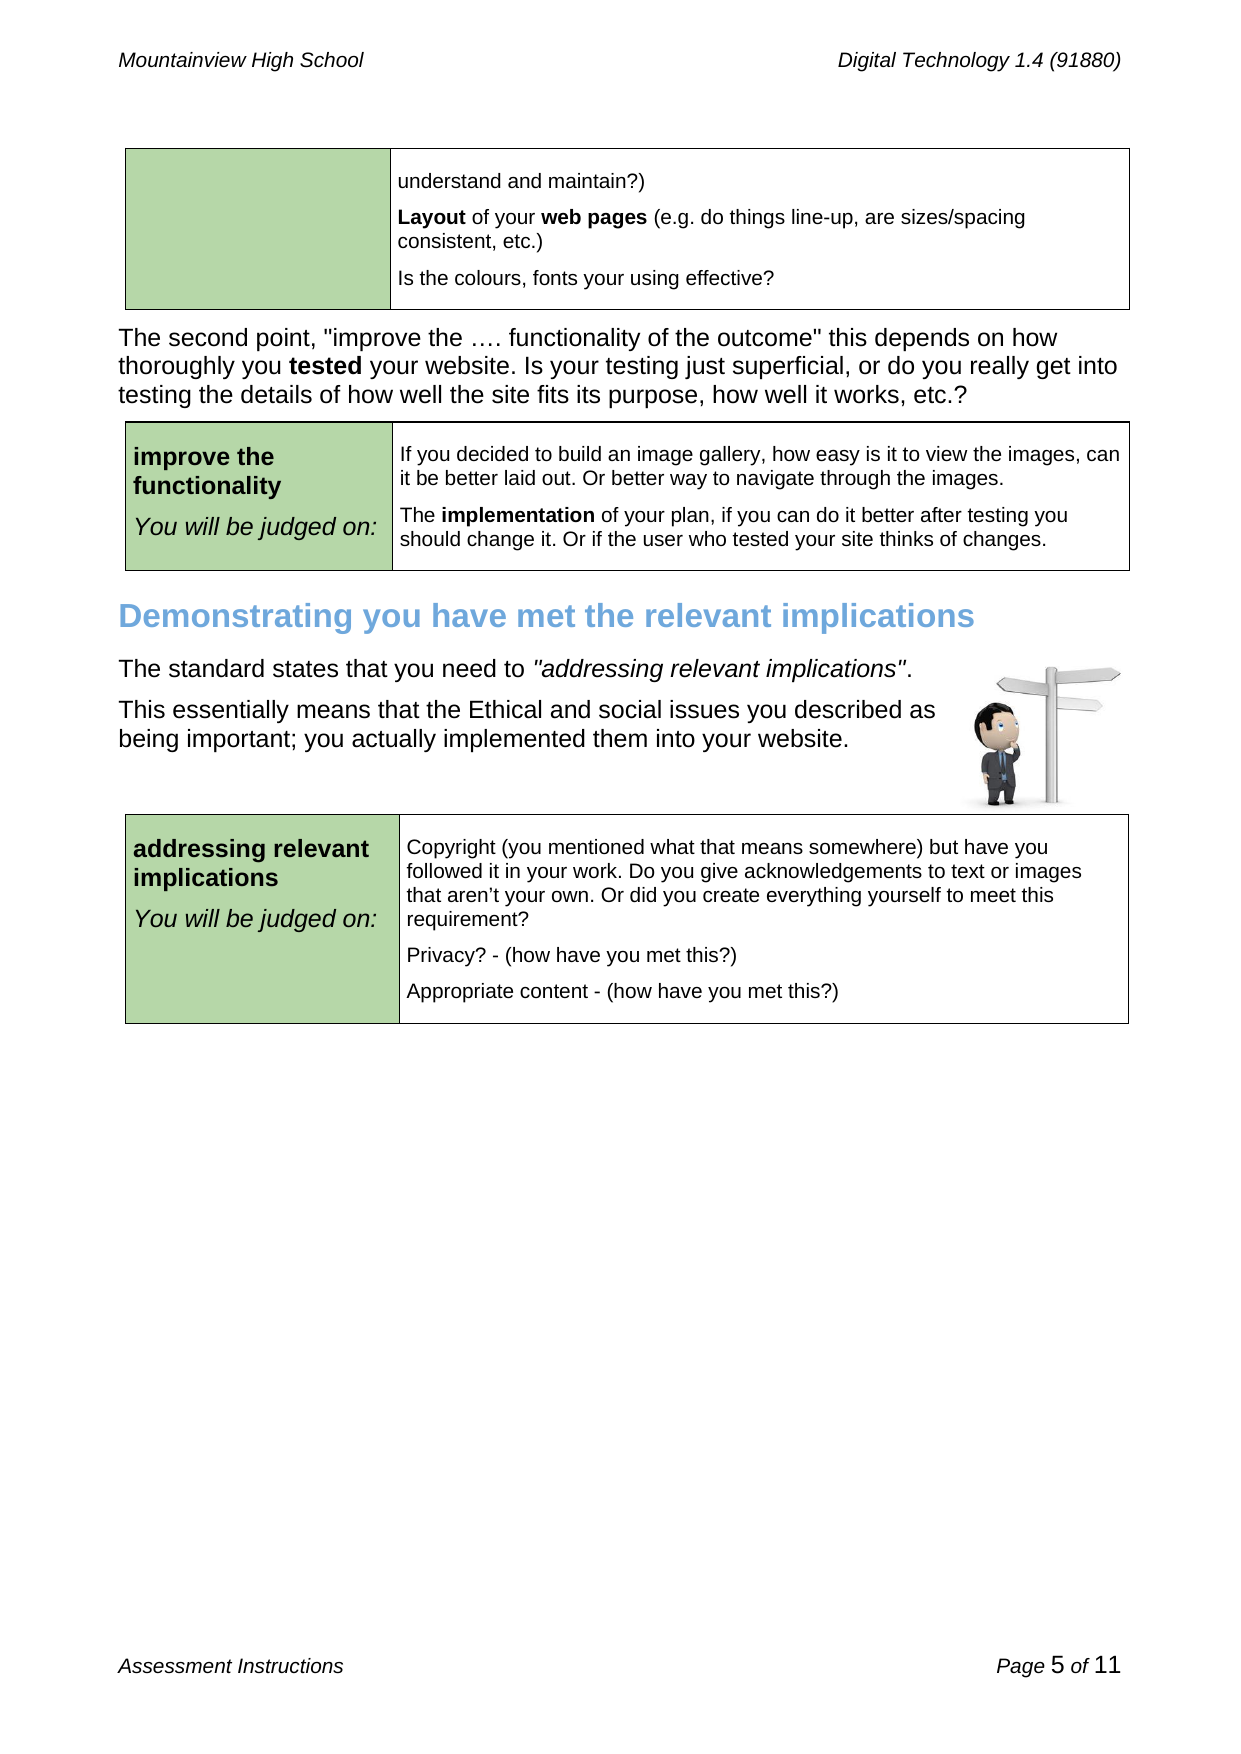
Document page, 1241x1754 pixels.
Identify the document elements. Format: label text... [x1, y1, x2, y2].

subtitle Demonstrating you have met the relevant implications [118, 596, 1122, 635]
text The standard states that you need to "addressing relevant implications". [118, 653, 1122, 682]
table_header Copyright (you mentioned what that means somewhere) but have you followed it in your work. Do you give acknowledgements to text or images that aren’t your own. Or did you create everything yourself to meet this requirement? Privacy? - (how have you met this?) Appropriate content - (how have you met this?) [400, 815, 1128, 1023]
picture [960, 666, 1123, 814]
table_header If you decided to build an image gallery, how easy is it to view the images, can it be better laid out. Or better way to navigate through the images. The implementation of your plan, if you can do it better after testing you should change it. Or if the user who tested your site thinks of changes. [393, 423, 1129, 570]
text The second point, "improve the …. functionality of the outcome" this depends on how thoroughly you tested your website. Is your testing just superficial, or do you really get into testing the details of how well the site fits its purpose, how well it works, etc.? [118, 323, 1122, 409]
table_header [126, 149, 390, 309]
table_header improve the functionality You will be judged on: [126, 423, 392, 570]
text This essentially means that the Ethical and social issues you described as being important; you actually implemented them into your website. [118, 695, 960, 752]
table_header understand and maintain?) Layout of your web pages (e.g. do things line-up, are sizes/spacing consistent, etc.) Is the colours, fonts your using effective? [391, 149, 1129, 309]
table_header addressing relevant implications You will be judged on: [126, 815, 399, 1023]
